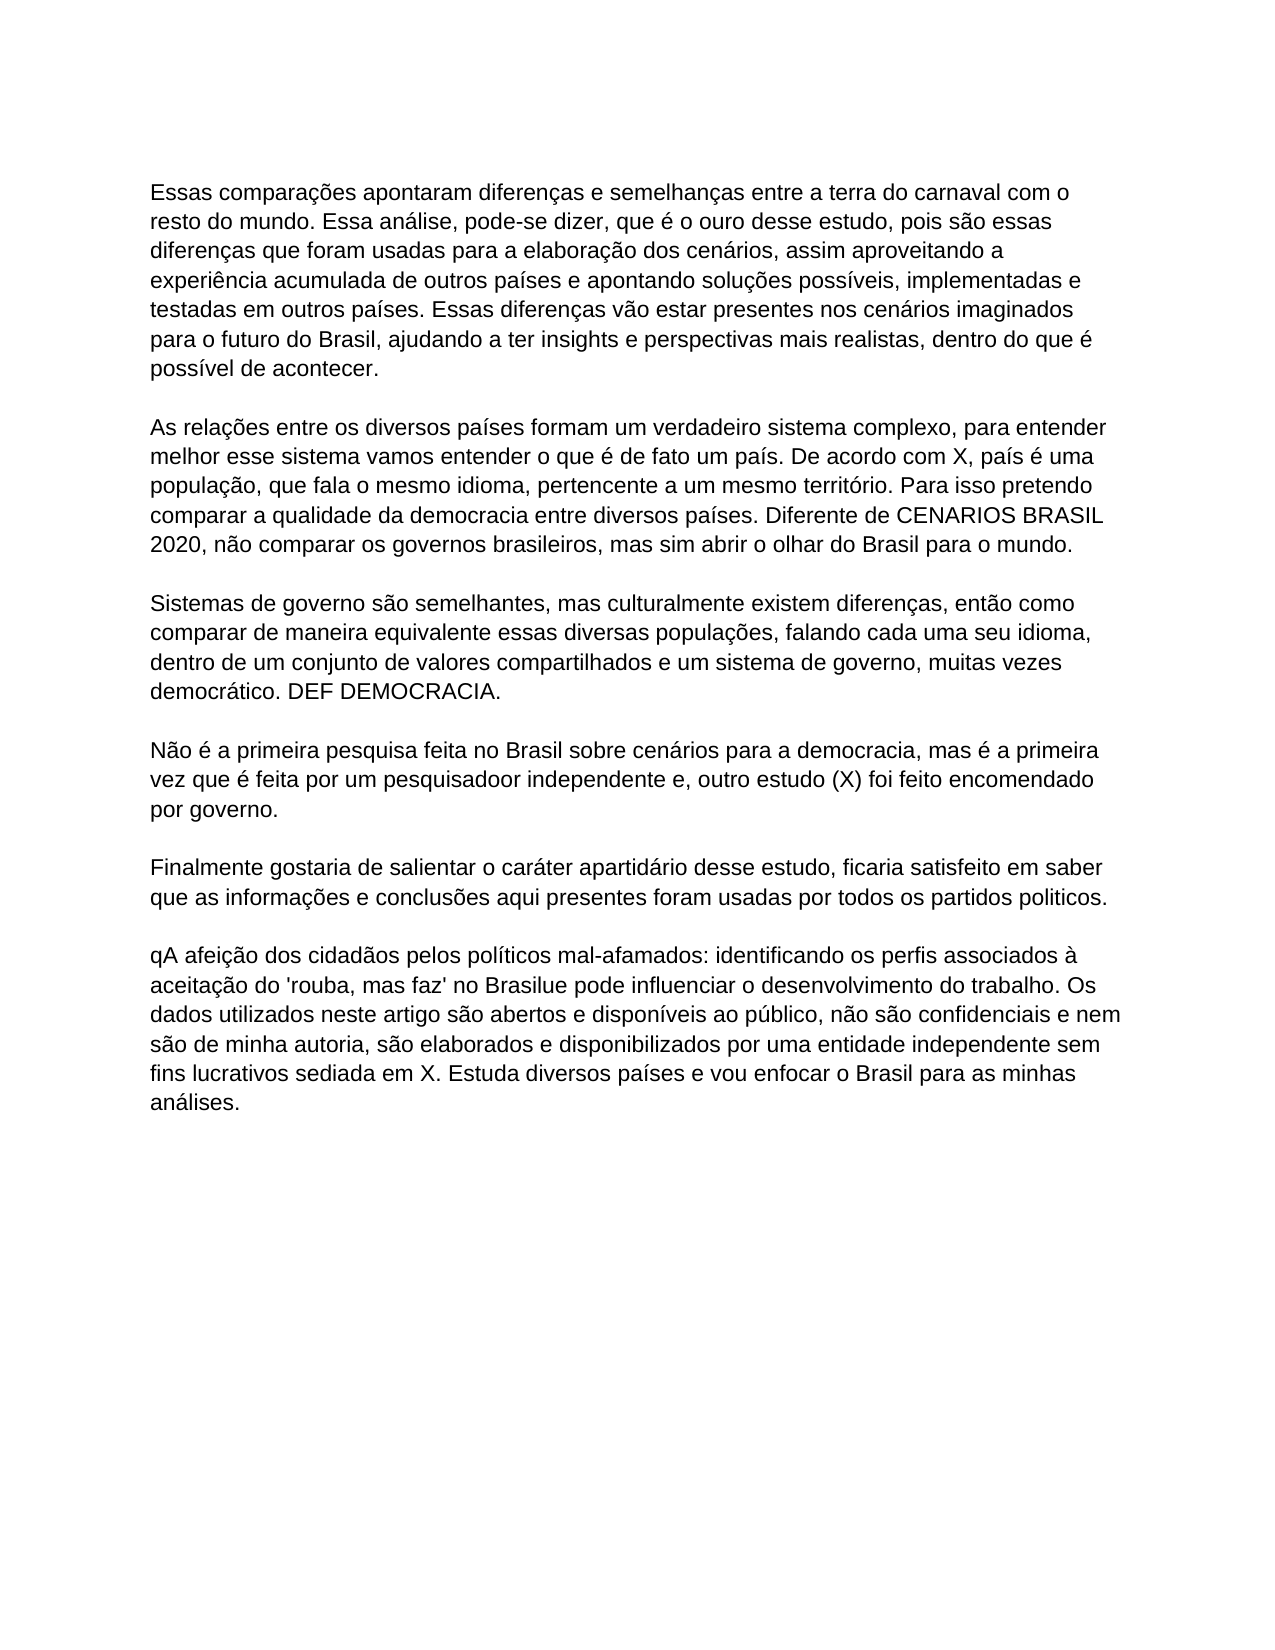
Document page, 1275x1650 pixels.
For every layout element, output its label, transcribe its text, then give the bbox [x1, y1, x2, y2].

text qA afeição dos cidadãos pelos políticos mal-afamados: identificando os perfis associados à aceitação do 'rouba, mas faz' no Brasilue pode influenciar o desenvolvimento do trabalho. Os dados utilizados neste artigo são abertos e disponíveis ao público, não são confidenciais e nem são de minha autoria, são elaborados e disponibilizados por uma entidade independente sem fins lucrativos sediada em X. Estuda diversos países e vou enfocar o Brasil para as minhas análises. [150, 943, 1125, 1116]
text Não é a primeira pesquisa feita no Brasil sobre cenários para a democracia, mas é a primeira vez que é feita por um pesquisadoor independente e, outro estudo (X) foi feito encomendado por governo. [150, 737, 1125, 822]
text Essas comparações apontaram diferenças e semelhanças entre a terra do carnaval com o resto do mundo. Essa análise, pode-se dizer, que é o ouro desse estudo, pois são essas diferenças que foram usadas para a elaboração dos cenários, assim aproveitando a experiência acumulada de outros países e apontando soluções possíveis, implementadas e testadas em outros países. Essas diferenças vão estar presentes nos cenários imaginados para o futuro do Brasil, ajudando a ter insights e perspectivas mais realistas, dentro do que é possível de acontecer. [150, 179, 1125, 381]
text Finalmente gostaria de salientar o caráter apartidário desse estudo, ficaria satisfeito em saber que as informações e conclusões aqui presentes foram usadas por todos os partidos politicos. [150, 855, 1125, 910]
text Sistemas de governo são semelhantes, mas culturalmente existem diferenças, então como comparar de maneira equivalente essas diversas populações, falando cada uma seu idioma, dentro de um conjunto de valores compartilhados e um sistema de governo, muitas vezes democrático. DEF DEMOCRACIA. [150, 591, 1125, 704]
text As relações entre os diversos países formam um verdadeiro sistema complexo, para entender melhor esse sistema vamos entender o que é de fato um país. De acordo com X, país é uma população, que fala o mesmo idioma, pertencente a um mesmo território. Para isso pretendo comparar a qualidade da democracia entre diversos países. Diferente de CENARIOS BRASIL 2020, não comparar os governos brasileiros, mas sim abrir o olhar do Brasil para o mundo. [150, 414, 1125, 557]
